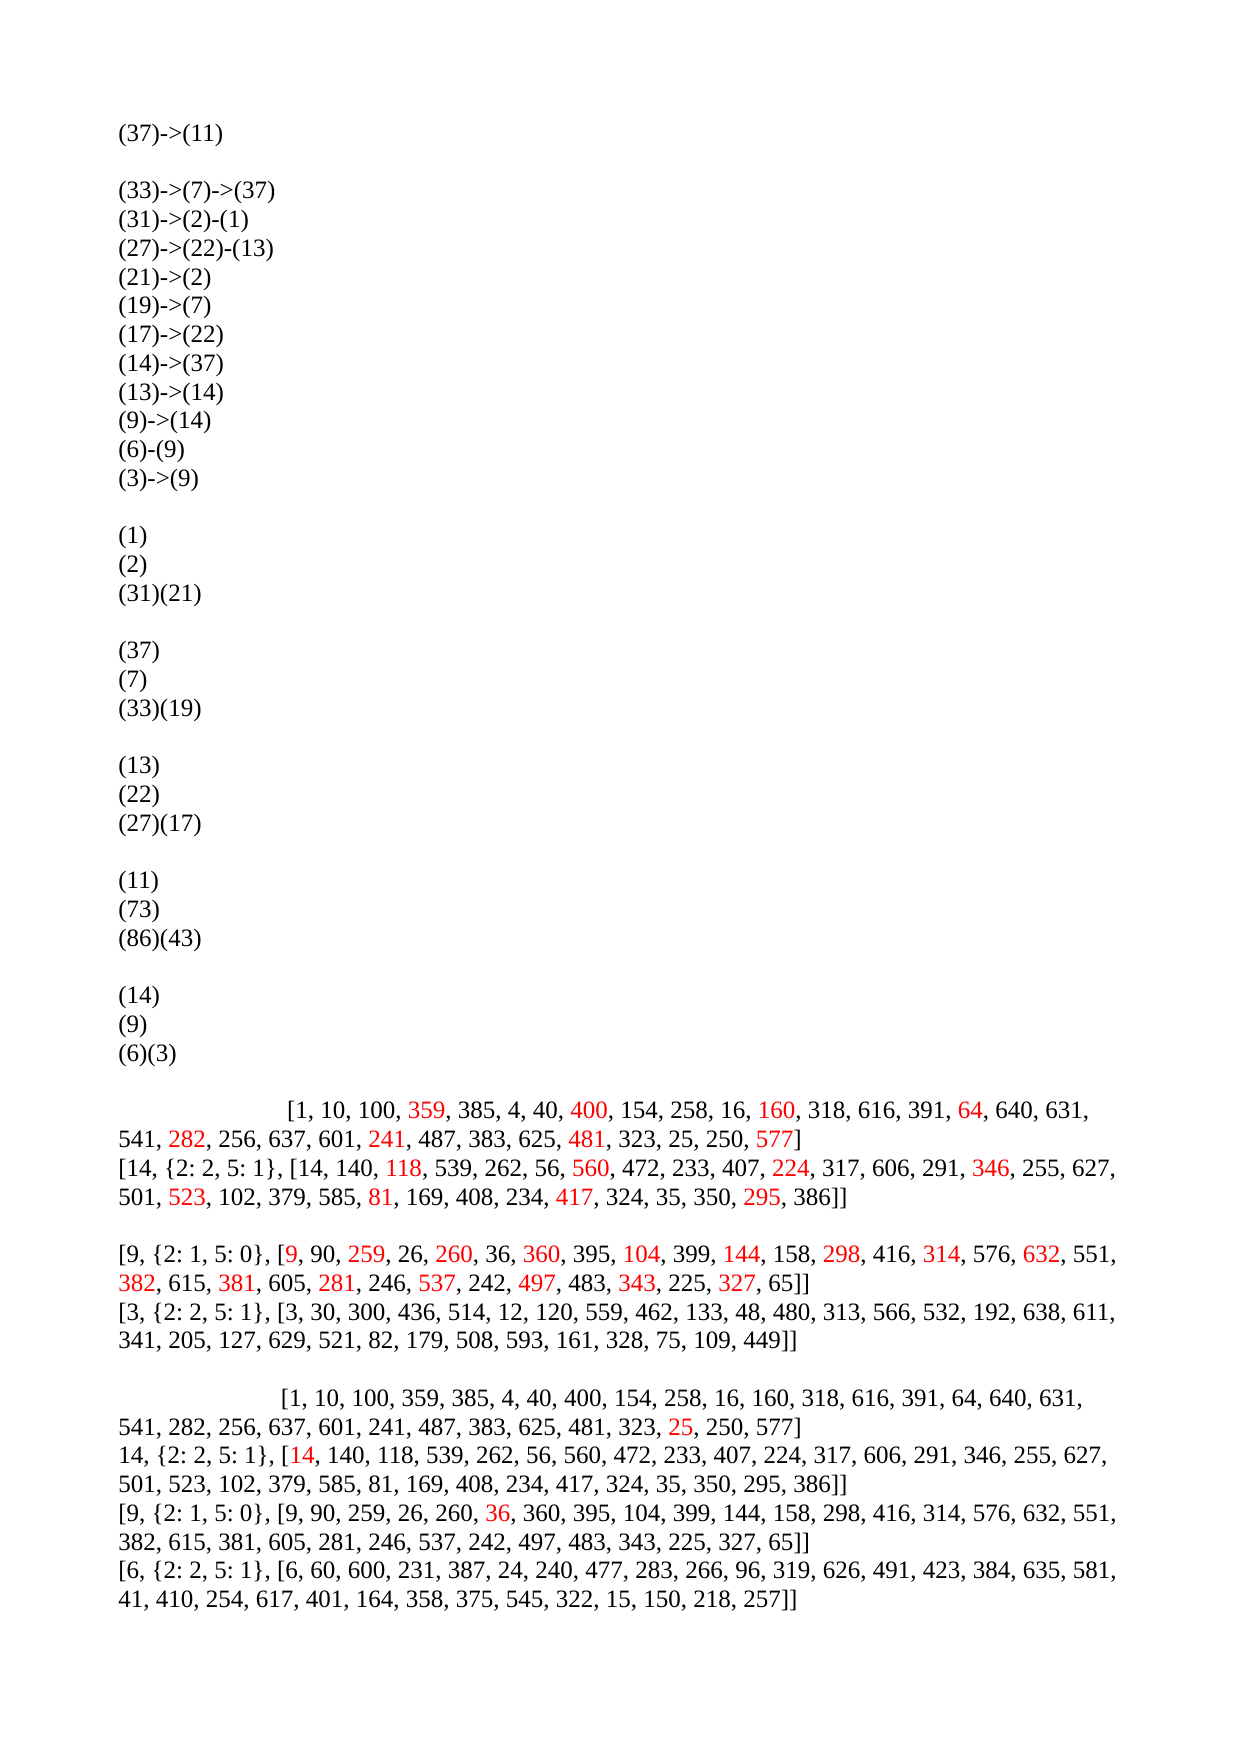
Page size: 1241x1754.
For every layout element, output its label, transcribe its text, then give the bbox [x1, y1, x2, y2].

text (7) [118, 664, 1122, 693]
text (6)(3) [118, 1038, 1122, 1067]
text (13) [118, 751, 1122, 779]
text (86)(43) [118, 923, 1122, 952]
text (37) [118, 636, 1122, 664]
text (14) [118, 981, 1122, 1009]
text (13)->(14) [118, 377, 1122, 406]
text (1) [118, 521, 1122, 549]
text (11) [118, 866, 1122, 894]
text [1, 10, 100, 359, 385, 4, 40, 400, 154, 258, 16, 160, 318, 616, 391, 64, 640, 631, 541, 282, 256, 637, 601, 241, 487, 383, 625, 481, 323, 25, 250, 577] [118, 1383, 1122, 1441]
text [9, {2: 1, 5: 0}, [9, 90, 259, 26, 260, 36, 360, 395, 104, 399, 144, 158, 298, 416, 314, 576, 632, 551, 382, 615, 381, 605, 281, 246, 537, 242, 497, 483, 343, 225, 327, 65]] [118, 1239, 1122, 1297]
text (33)->(7)->(37) [118, 176, 1122, 204]
text (19)->(7) [118, 291, 1122, 319]
text [9, {2: 1, 5: 0}, [9, 90, 259, 26, 260, 36, 360, 395, 104, 399, 144, 158, 298, 416, 314, 576, 632, 551, 382, 615, 381, 605, 281, 246, 537, 242, 497, 483, 343, 225, 327, 65]] [118, 1498, 1122, 1556]
text (31)(21) [118, 578, 1122, 607]
text 14, {2: 2, 5: 1}, [14, 140, 118, 539, 262, 56, 560, 472, 233, 407, 224, 317, 606, 291, 346, 255, 627, 501, 523, 102, 379, 585, 81, 169, 408, 234, 417, 324, 35, 350, 295, 386]] [118, 1441, 1122, 1498]
text [1, 10, 100, 359, 385, 4, 40, 400, 154, 258, 16, 160, 318, 616, 391, 64, 640, 631, 541, 282, 256, 637, 601, 241, 487, 383, 625, 481, 323, 25, 250, 577] [118, 1096, 1122, 1153]
text (3)->(9) [118, 463, 1122, 492]
text [3, {2: 2, 5: 1}, [3, 30, 300, 436, 514, 12, 120, 559, 462, 133, 48, 480, 313, 566, 532, 192, 638, 611, 341, 205, 127, 629, 521, 82, 179, 508, 593, 161, 328, 75, 109, 449]] [118, 1297, 1122, 1354]
text (27)(17) [118, 808, 1122, 837]
text (22) [118, 779, 1122, 808]
text (37)->(11) [118, 118, 1122, 147]
text (33)(19) [118, 693, 1122, 722]
text (27)->(22)-(13) [118, 233, 1122, 262]
text [14, {2: 2, 5: 1}, [14, 140, 118, 539, 262, 56, 560, 472, 233, 407, 224, 317, 606, 291, 346, 255, 627, 501, 523, 102, 379, 585, 81, 169, 408, 234, 417, 324, 35, 350, 295, 386]] [118, 1153, 1122, 1211]
text (9) [118, 1009, 1122, 1038]
text (14)->(37) [118, 348, 1122, 377]
text (31)->(2)-(1) [118, 204, 1122, 233]
text (9)->(14) [118, 406, 1122, 434]
text (2) [118, 549, 1122, 578]
text (17)->(22) [118, 319, 1122, 348]
text [6, {2: 2, 5: 1}, [6, 60, 600, 231, 387, 24, 240, 477, 283, 266, 96, 319, 626, 491, 423, 384, 635, 581, 41, 410, 254, 617, 401, 164, 358, 375, 545, 322, 15, 150, 218, 257]] [118, 1556, 1122, 1613]
text (73) [118, 894, 1122, 923]
text (6)-(9) [118, 434, 1122, 463]
text (21)->(2) [118, 262, 1122, 291]
